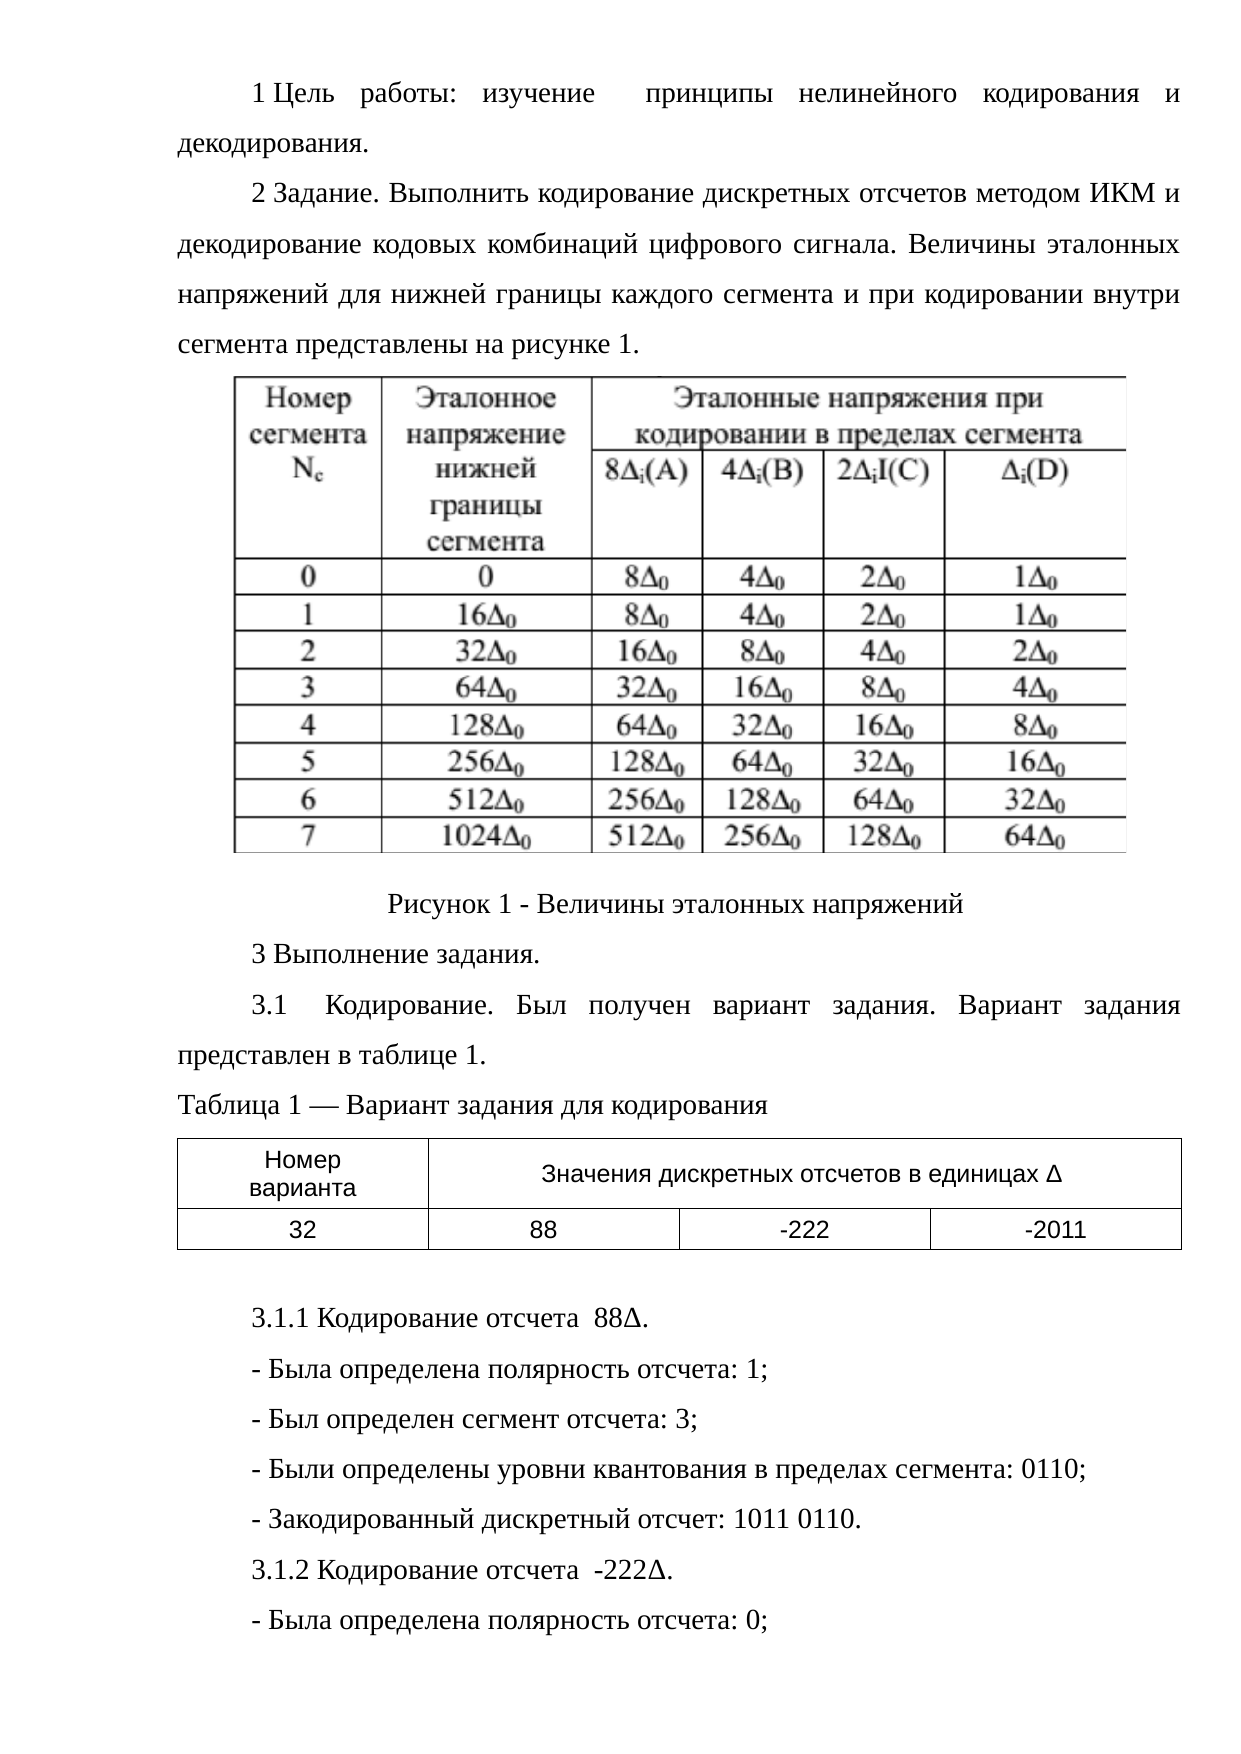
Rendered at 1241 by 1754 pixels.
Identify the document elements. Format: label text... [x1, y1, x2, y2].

text - Были определены уровни квантования в пределах сегмента: 0110; [177, 1451, 1181, 1485]
list Цель работы: изучение принципы нелинейного кодирования и декодирования. [177, 75, 1181, 159]
text - Была определена полярность отсчета: 1; [177, 1351, 1181, 1384]
list Задание. Выполнить кодирование дискретных отсчетов методом ИКМ и декодирование кодовых комбинаций цифрового сигнала. Величины эталонных напряжений для нижней границы каждого сегмента и при кодировании внутри сегмента представлены на рисунке 1. [177, 176, 1181, 360]
table_cell -2011 [931, 1209, 1181, 1249]
picture [232, 376, 1127, 853]
text Таблица 1 — Вариант задания для кодирования [177, 1087, 1181, 1121]
list Выполнение задания. [177, 937, 1181, 970]
text - Закодированный дискретный отсчет: 1011 0110. [177, 1502, 1181, 1535]
table_header Номер варианта [178, 1139, 428, 1208]
table_cell -222 [680, 1209, 930, 1249]
table_cell 88 [429, 1209, 679, 1249]
text Рисунок 1 - Величины эталонных напряжений [177, 377, 1181, 920]
table_header Значения дискретных отсчетов в единицах Δ [429, 1139, 1181, 1208]
text - Была определена полярность отсчета: 0; [177, 1602, 1181, 1636]
text - Был определен сегмент отсчета: 3; [177, 1401, 1181, 1434]
list Кодирование отсчета -222Δ. [177, 1552, 1181, 1586]
table_cell 32 [178, 1209, 428, 1249]
list Кодирование отсчета 88Δ. [177, 1300, 1181, 1334]
list Кодирование. Был получен вариант задания. Вариант задания представлен в таблице 1. [177, 987, 1181, 1071]
